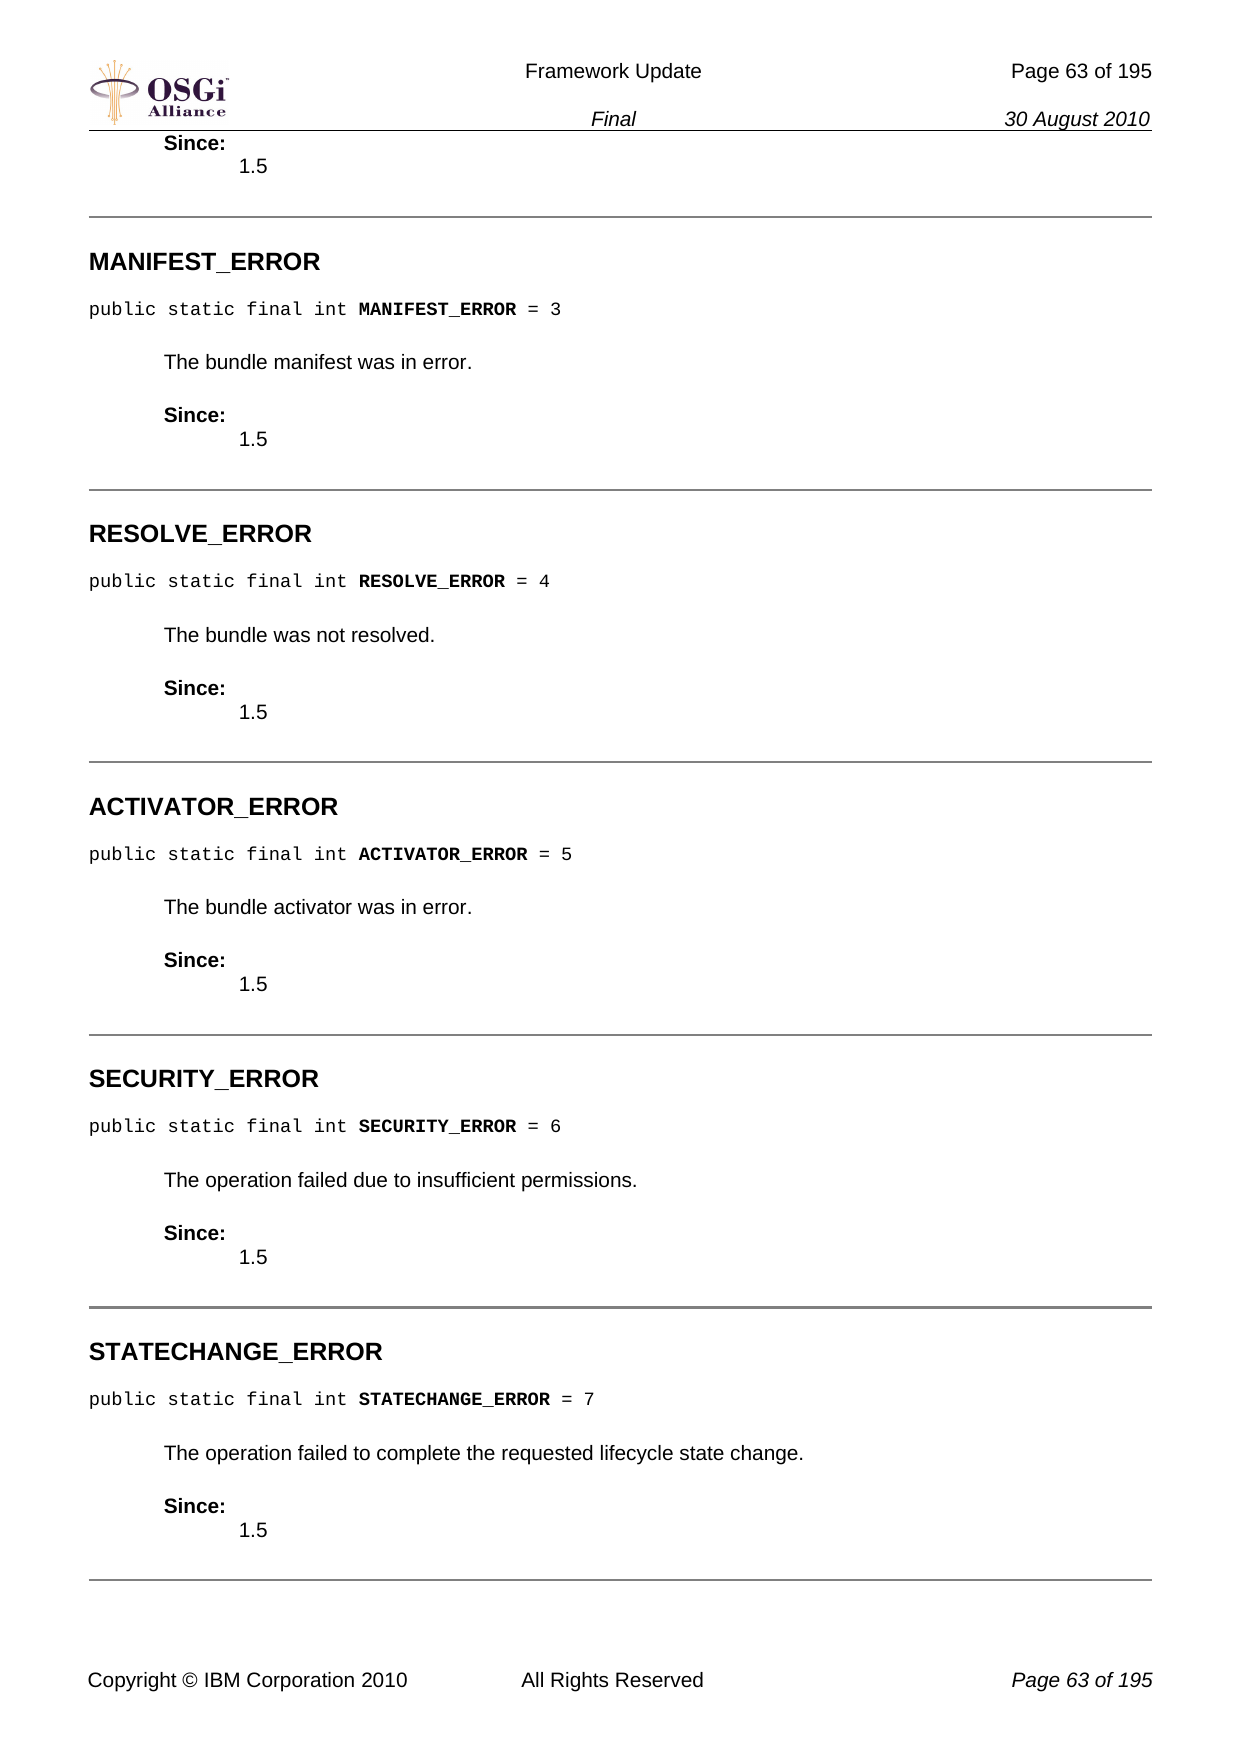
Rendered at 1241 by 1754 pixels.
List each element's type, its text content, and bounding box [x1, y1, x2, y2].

text Since: [163, 403, 1152, 427]
text public static final int MANIFEST_ERROR = 3 [88, 299, 1152, 321]
text 1.5 [238, 154, 1152, 178]
subtitle RESOLVE_ERROR [88, 519, 1152, 548]
text The operation failed to complete the requested lifecycle state change. [163, 1440, 1152, 1464]
text 1.5 [238, 699, 1152, 723]
text public static final int SECURITY_ERROR = 6 [88, 1117, 1152, 1138]
text 1.5 [238, 972, 1152, 996]
text Since: [163, 948, 1152, 972]
text Since: [163, 1493, 1152, 1517]
text 1.5 [238, 1517, 1152, 1541]
subtitle ACTIVATOR_ERROR [88, 792, 1152, 821]
text public static final int ACTIVATOR_ERROR = 5 [88, 845, 1152, 866]
text 1.5 [238, 1245, 1152, 1269]
text The operation failed due to insufficient permissions. [163, 1168, 1152, 1192]
picture [90, 60, 230, 125]
subtitle STATECHANGE_ERROR [88, 1337, 1152, 1366]
text public static final int RESOLVE_ERROR = 4 [88, 572, 1152, 593]
text The bundle activator was in error. [163, 895, 1152, 919]
text Since: [163, 1221, 1152, 1245]
subtitle SECURITY_ERROR [88, 1064, 1152, 1093]
text Since: [163, 676, 1152, 699]
text 1.5 [238, 427, 1152, 451]
subtitle MANIFEST_ERROR [88, 247, 1152, 275]
text Since: [163, 131, 1152, 154]
text The bundle manifest was in error. [163, 350, 1152, 374]
text The bundle was not resolved. [163, 622, 1152, 646]
text public static final int STATECHANGE_ERROR = 7 [88, 1390, 1152, 1411]
